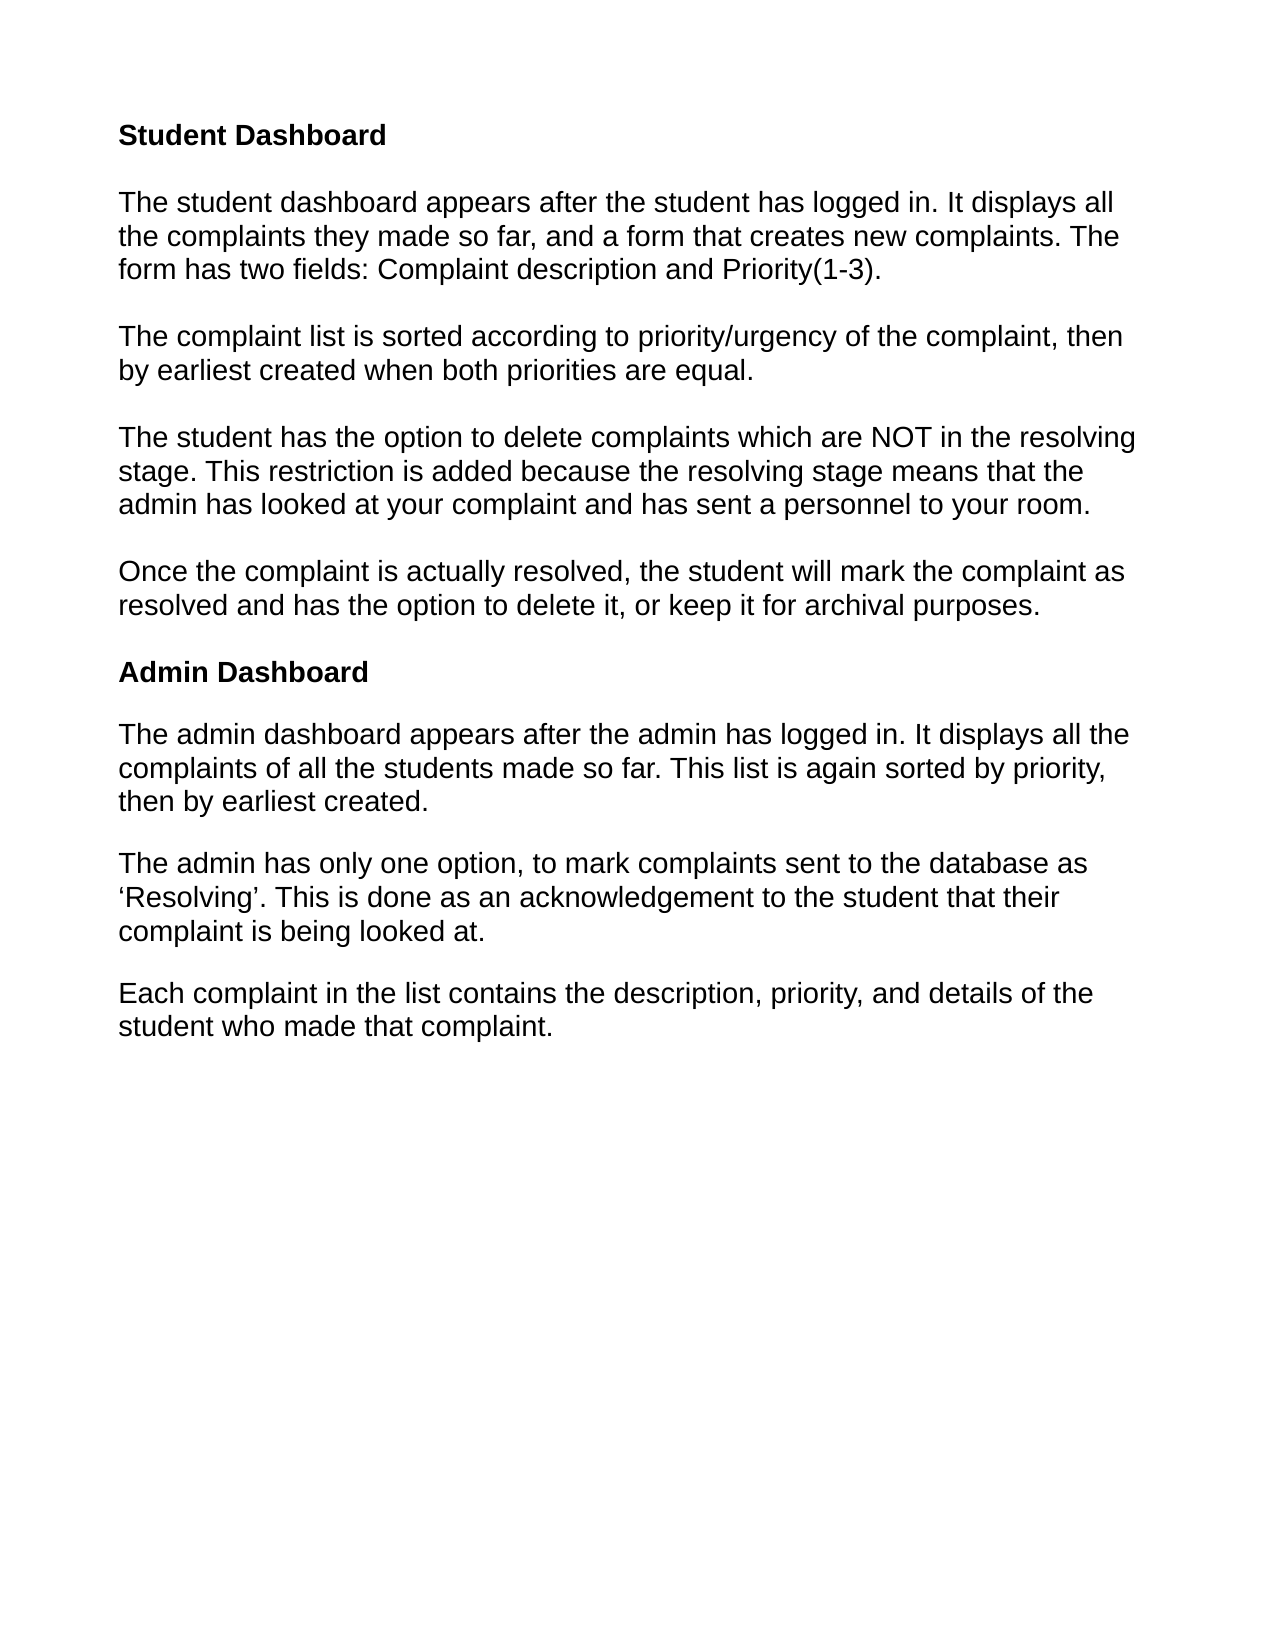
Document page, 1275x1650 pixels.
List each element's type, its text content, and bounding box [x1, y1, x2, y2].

text Student Dashboard [118, 118, 1157, 152]
text Admin Dashboard [118, 655, 1157, 688]
text The complaint list is sorted according to priority/urgency of the complaint, then by earliest created when both priorities are equal. [118, 319, 1157, 386]
text The student dashboard appears after the student has logged in. It displays all the complaints they made so far, and a form that creates new complaints. The form has two fields: Complaint description and Priority(1-3). [118, 185, 1157, 286]
text The admin has only one option, to mark complaints sent to the database as ‘Resolving’. This is done as an acknowledgement to the student that their complaint is being looked at. [118, 846, 1157, 947]
text The student has the option to delete complaints which are NOT in the resolving stage. This restriction is added because the resolving stage means that the admin has looked at your complaint and has sent a personnel to your room. [118, 420, 1157, 521]
text Once the complaint is actually resolved, the student will mark the complaint as resolved and has the option to delete it, or keep it for archival purposes. [118, 554, 1157, 621]
text The admin dashboard appears after the admin has logged in. It displays all the complaints of all the students made so far. This list is again sorted by priority, then by earliest created. [118, 717, 1157, 818]
text Each complaint in the list contains the description, priority, and details of the student who made that complaint. [118, 976, 1157, 1043]
